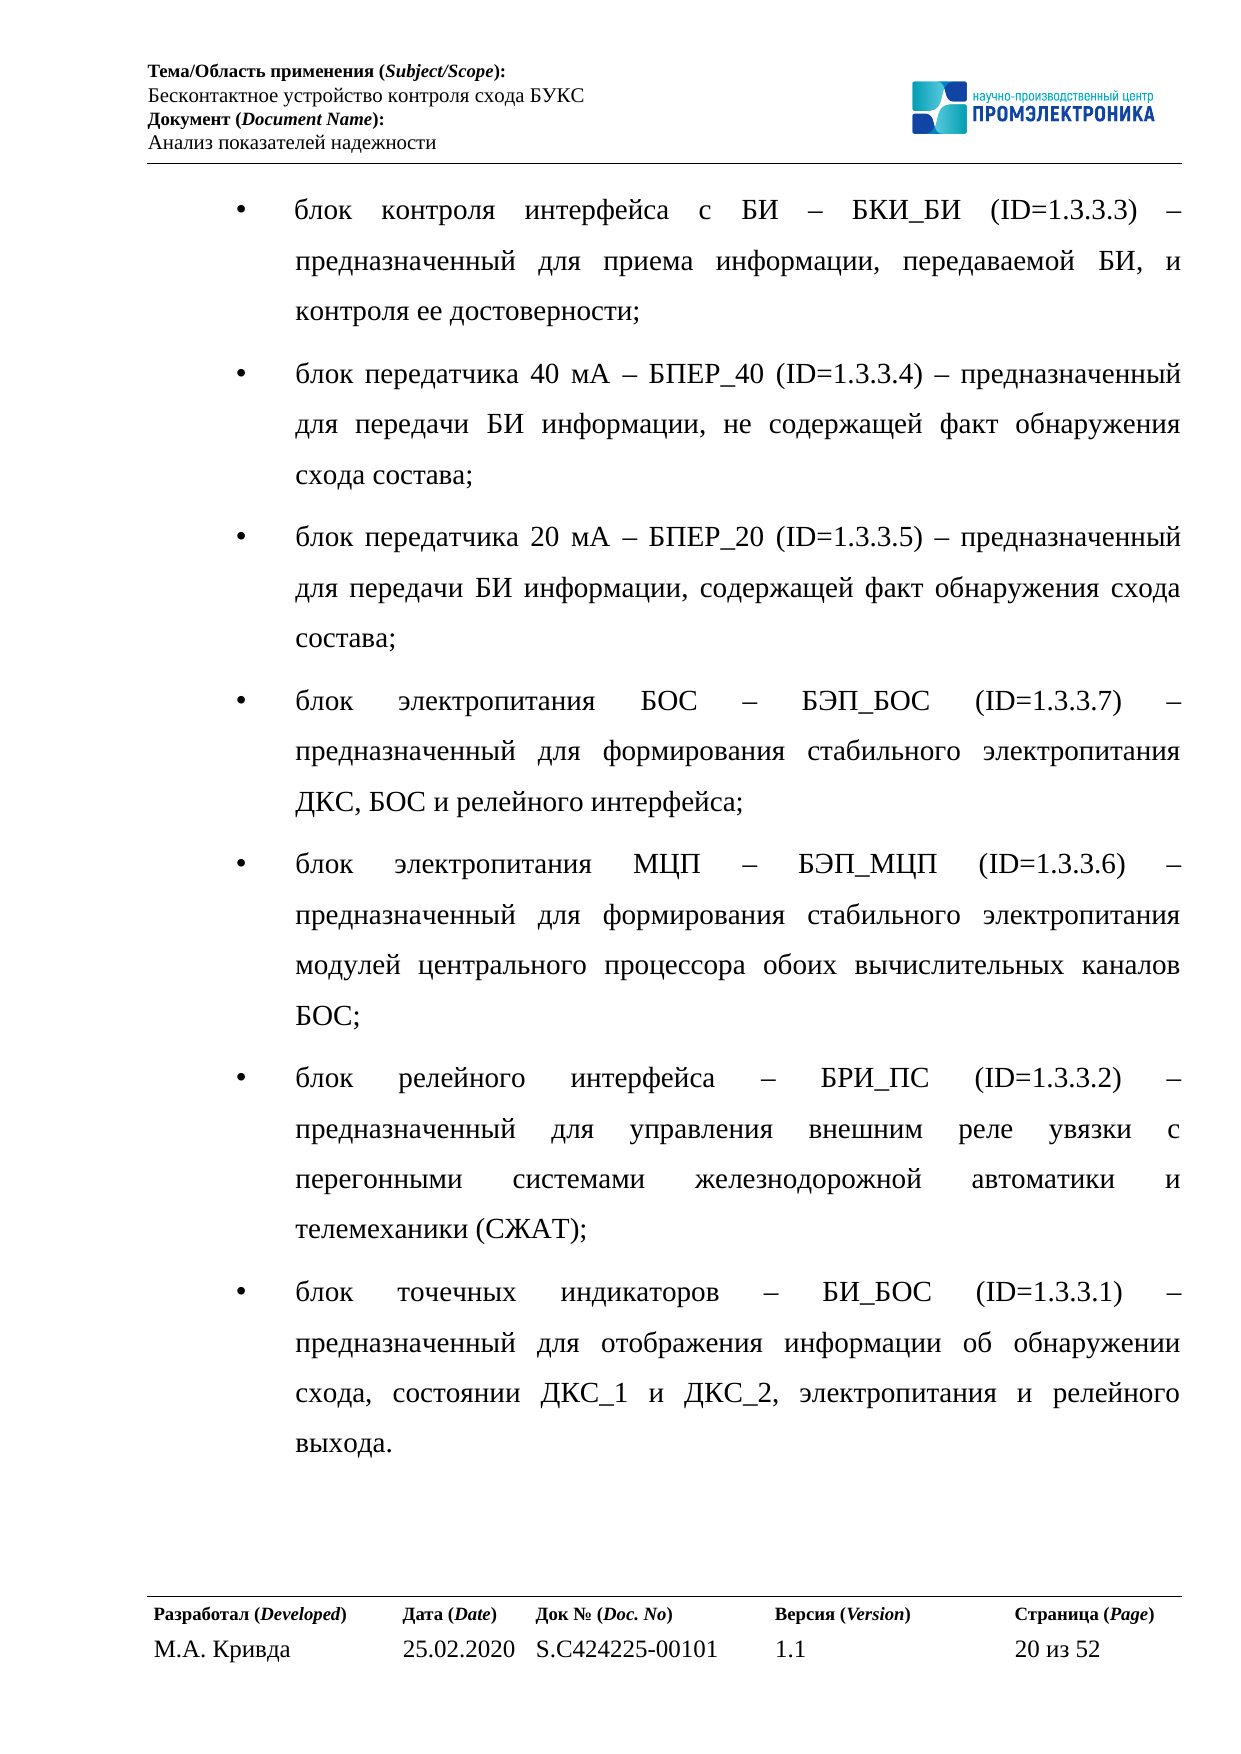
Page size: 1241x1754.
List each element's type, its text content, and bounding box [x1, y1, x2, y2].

list блок передатчика 20 мА – БПЕР_20 (ID=1.3.3.5) – предназначенный для передачи БИ информации, содержащей факт обнаружения схода состава; [236, 519, 1181, 654]
list блок контроля интерфейса с БИ – БКИ_БИ (ID=1.3.3.3) – предназначенный для приема информации, передаваемой БИ, и контроля ее достоверности; [236, 192, 1181, 327]
picture [885, 53, 1182, 162]
list блок точечных индикаторов – БИ_БОС (ID=1.3.3.1) – предназначенный для отображения информации об обнаружении схода, состоянии ДКС_1 и ДКС_2, электропитания и релейного выхода. [236, 1274, 1181, 1459]
list блок электропитания БОС – БЭП_БОС (ID=1.3.3.7) – предназначенный для формирования стабильного электропитания ДКС, БОС и релейного интерфейса; [236, 683, 1181, 817]
list блок релейного интерфейса – БРИ_ПС (ID=1.3.3.2) – предназначенный для управления внешним реле увязки с перегонными системами железнодорожной автоматики и телемеханики (СЖАТ); [236, 1061, 1181, 1245]
list блок электропитания МЦП – БЭП_МЦП (ID=1.3.3.6) – предназначенный для формирования стабильного электропитания модулей центрального процессора обоих вычислительных каналов БОС; [236, 847, 1181, 1031]
list блок передатчика 40 мА – БПЕР_40 (ID=1.3.3.4) – предназначенный для передачи БИ информации, не содержащей факт обнаружения схода состава; [236, 356, 1181, 490]
